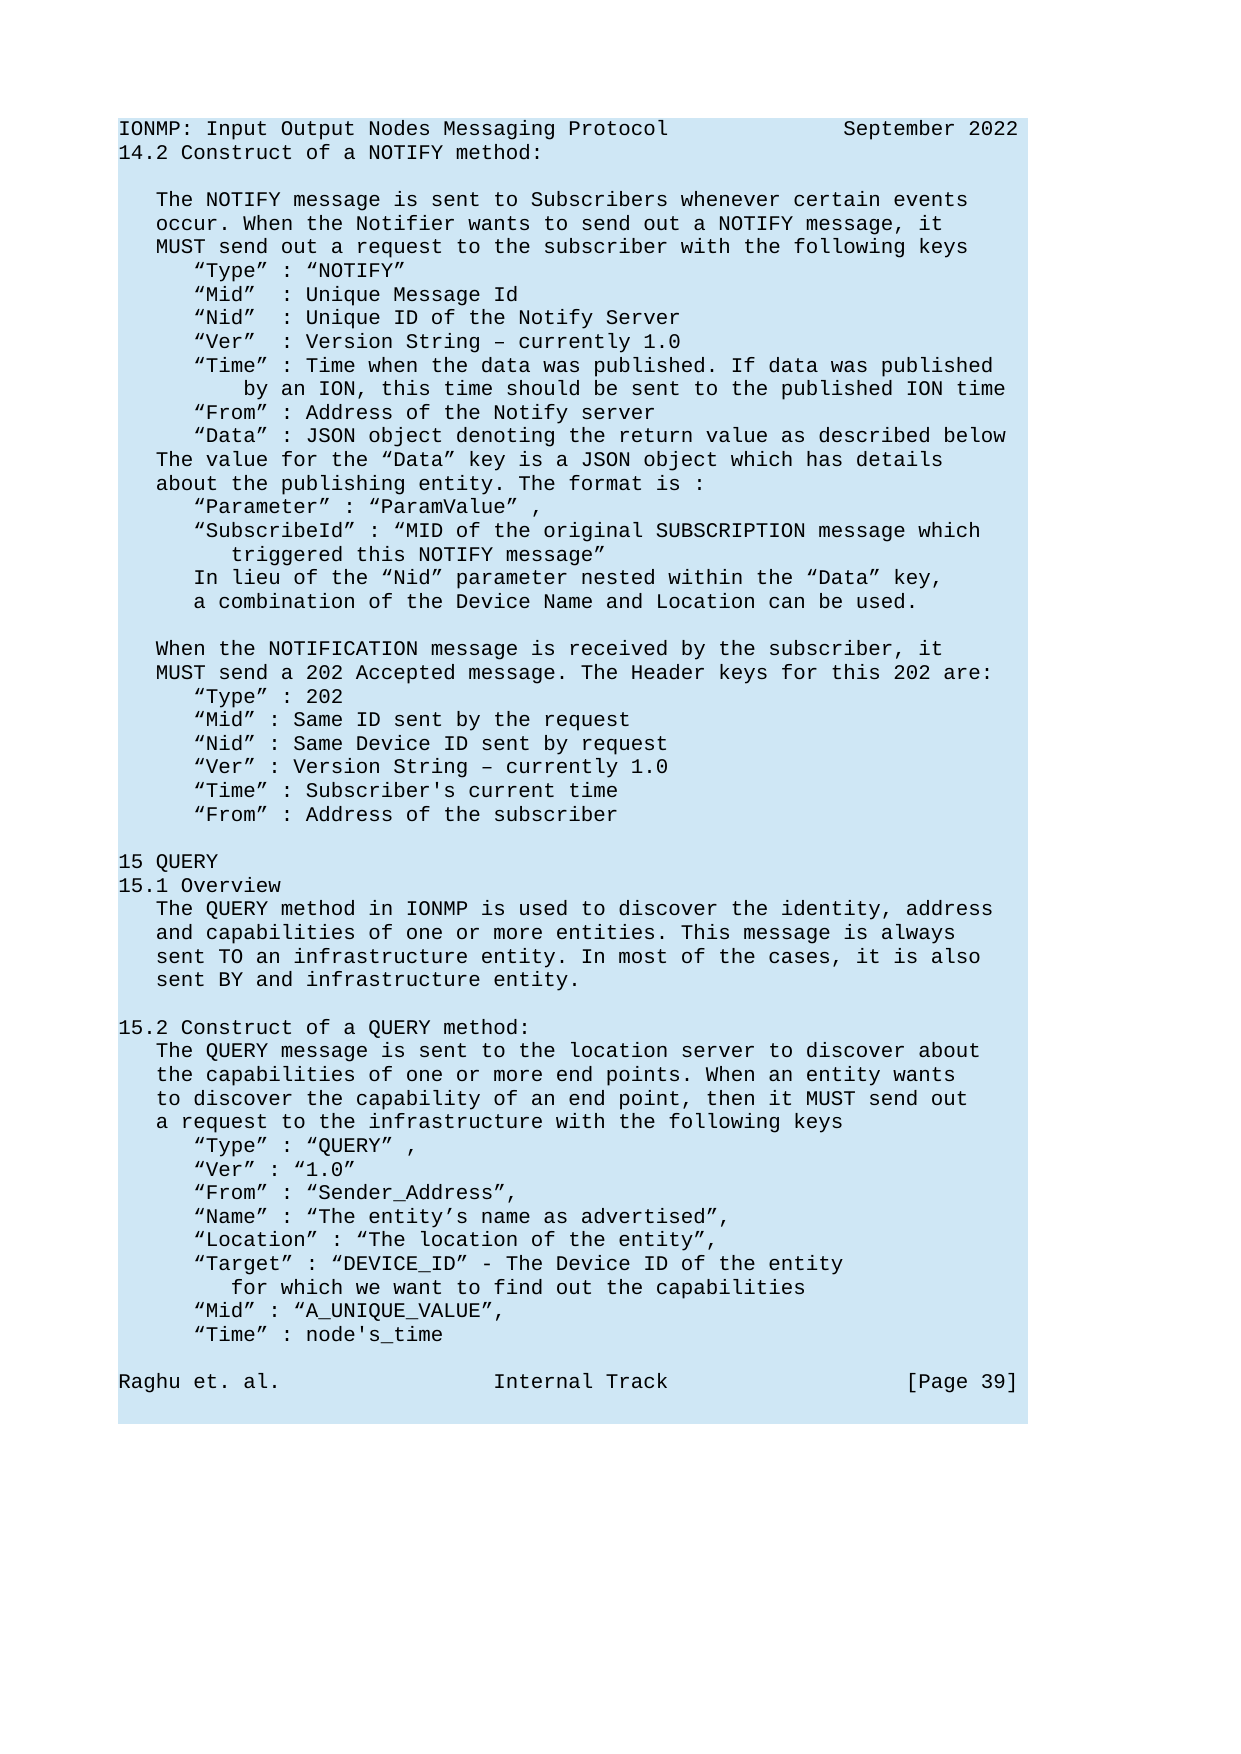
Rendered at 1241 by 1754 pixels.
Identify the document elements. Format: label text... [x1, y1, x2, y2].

text 14.2 Construct of a NOTIFY method: [118, 142, 1028, 165]
text Raghu et. al. Internal Track [Page 39] [118, 1371, 1028, 1395]
text “Ver” : Version String – currently 1.0 [118, 757, 1028, 780]
text “Time” : Subscriber's current time [118, 780, 1028, 804]
text “Type” : “QUERY” , [118, 1135, 1028, 1158]
text “Parameter” : “ParamValue” , [118, 496, 1028, 520]
text “Type” : 202 [118, 686, 1028, 709]
text “Data” : JSON object denoting the return value as described below [118, 426, 1028, 449]
text The value for the “Data” key is a JSON object which has details about the publishing entity. The format is : [118, 449, 1028, 496]
text “Ver” : “1.0” [118, 1158, 1028, 1182]
text The QUERY message is sent to the location server to discover about [118, 1040, 1028, 1064]
text “Mid” : Unique Message Id [118, 284, 1028, 307]
text to discover the capability of an end point, then it MUST send out [118, 1088, 1028, 1111]
text for which we want to find out the capabilities [118, 1277, 1028, 1300]
text “Target” : “DEVICE_ID” - The Device ID of the entity [118, 1253, 1028, 1277]
text “Nid” : Same Device ID sent by request [118, 733, 1028, 757]
text “Mid” : Same ID sent by the request [118, 709, 1028, 733]
text In lieu of the “Nid” parameter nested within the “Data” key, a combination of the Device Name and Location can be used. [118, 567, 1028, 615]
text When the NOTIFICATION message is received by the subscriber, it MUST send a 202 Accepted message. The Header keys for this 202 are: [118, 638, 1028, 686]
text The QUERY method in IONMP is used to discover the identity, address and capabilities of one or more entities. This message is always sent TO an infrastructure entity. In most of the cases, it is also sent BY and infrastructure entity. [118, 898, 1028, 993]
text 15.1 Overview [118, 875, 1028, 898]
text The NOTIFY message is sent to Subscribers whenever certain events occur. When the Notifier wants to send out a NOTIFY message, it [118, 189, 1028, 236]
text “Name” : “The entity’s name as advertised”, [118, 1206, 1028, 1229]
text “From” : Address of the subscriber [118, 804, 1028, 827]
text the capabilities of one or more end points. When an entity wants [118, 1064, 1028, 1088]
text a request to the infrastructure with the following keys [118, 1111, 1028, 1135]
text “From” : “Sender_Address”, [118, 1182, 1028, 1206]
text “Mid” : “A_UNIQUE_VALUE”, [118, 1300, 1028, 1324]
text “Location” : “The location of the entity”, [118, 1229, 1028, 1253]
text 15 QUERY [118, 851, 1028, 875]
text MUST send out a request to the subscriber with the following keys “Type” : “NOTIFY” [118, 236, 1028, 284]
text “Time” : node's_time [118, 1324, 1028, 1348]
text “Time” : Time when the data was published. If data was published by an ION, this time should be sent to the published ION time [118, 354, 1028, 402]
text “SubscribeId” : “MID of the original SUBSCRIPTION message which triggered this NOTIFY message” [118, 520, 1028, 567]
text IONMP: Input Output Nodes Messaging Protocol September 2022 [118, 118, 1028, 142]
text “From” : Address of the Notify server [118, 402, 1028, 426]
text 15.2 Construct of a QUERY method: [118, 1017, 1028, 1040]
text “Nid” : Unique ID of the Notify Server [118, 307, 1028, 331]
text “Ver” : Version String – currently 1.0 [118, 331, 1028, 354]
